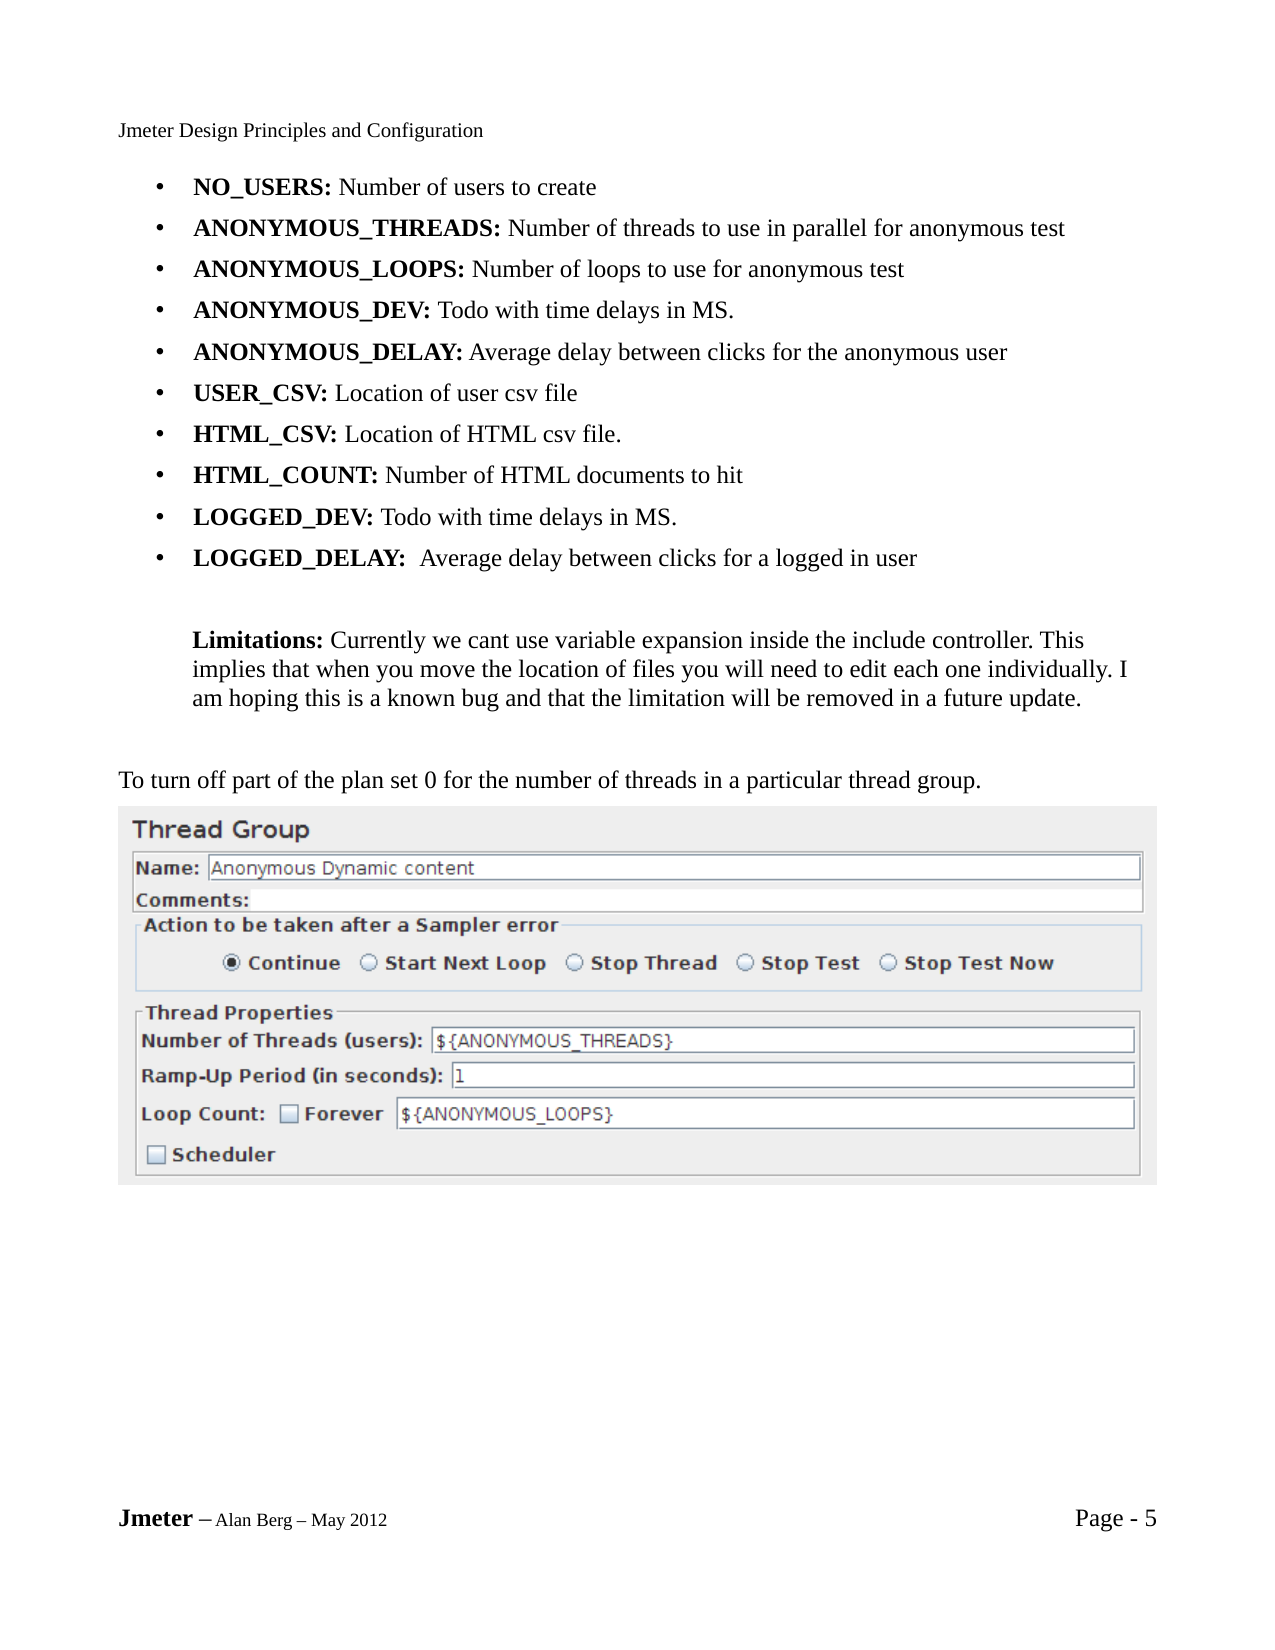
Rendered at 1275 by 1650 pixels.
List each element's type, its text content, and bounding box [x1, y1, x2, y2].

list LOGGED_DEV: Todo with time delays in MS. [156, 502, 1157, 530]
list ANONYMOUS_DELAY: Average delay between clicks for the anonymous user [156, 337, 1157, 365]
picture [118, 806, 1157, 1185]
list LOGGED_DELAY: Average delay between clicks for a logged in user [156, 543, 1157, 572]
list USER_CSV: Location of user csv file [156, 378, 1157, 407]
list ANONYMOUS_DEV: Todo with time delays in MS. [156, 295, 1157, 324]
list HTML_CSV: Location of HTML csv file. [156, 419, 1157, 448]
list HTML_COUNT: Number of HTML documents to hit [156, 460, 1157, 489]
list ANONYMOUS_THREADS: Number of threads to use in parallel for anonymous test [156, 213, 1157, 242]
list NO_USERS: Number of users to create [156, 172, 1157, 200]
text To turn off part of the plan set 0 for the number of threads in a particular thread group. [118, 765, 1157, 794]
list ANONYMOUS_LOOPS: Number of loops to use for anonymous test [156, 254, 1157, 283]
text Limitations: Currently we cant use variable expansion inside the include controller. This implies that when you move the location of files you will need to edit each one individually. I am hoping this is a known bug and that the limitation will be removed in a future update. [192, 625, 1157, 712]
